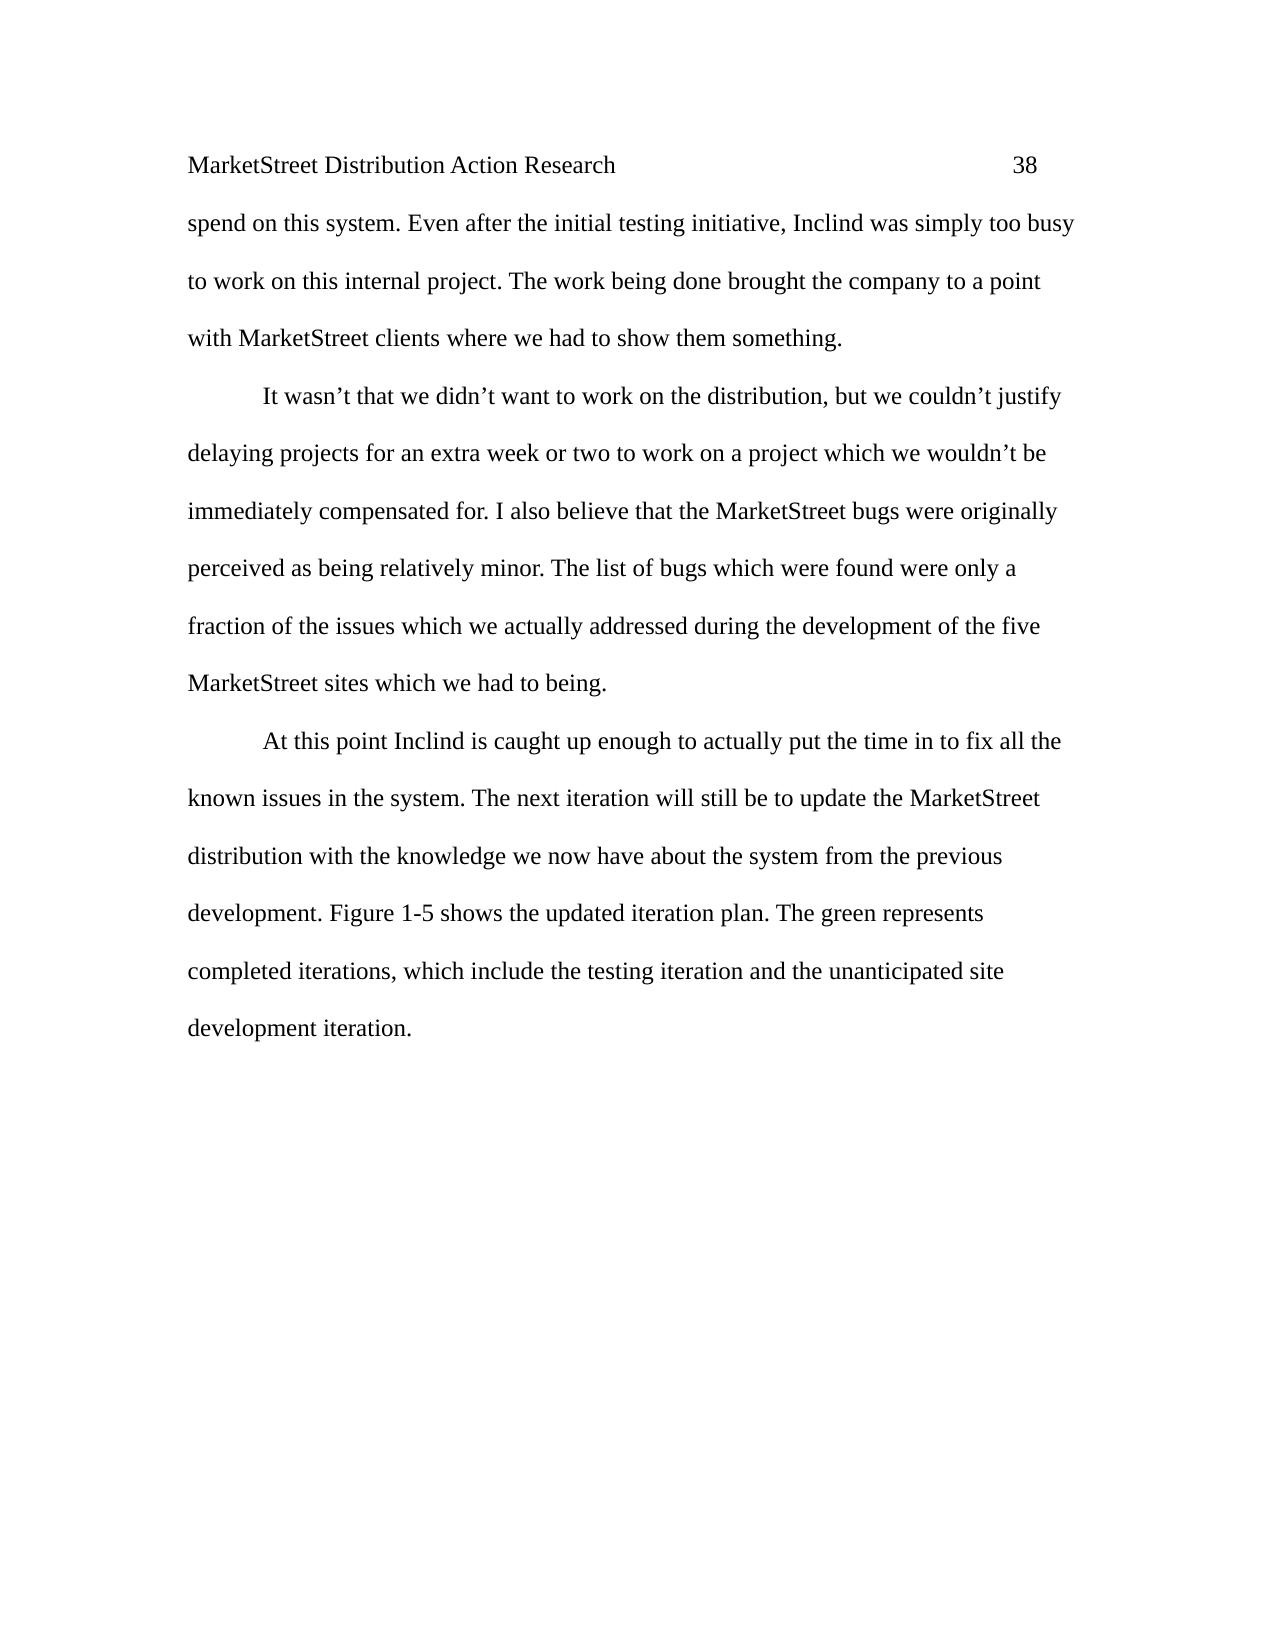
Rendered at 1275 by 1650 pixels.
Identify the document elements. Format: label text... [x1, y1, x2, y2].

text It wasn’t that we didn’t want to work on the distribution, but we couldn’t justify delaying projects for an extra week or two to work on a project which we wouldn’t be immediately compensated for. I also believe that the MarketStreet bugs were originally perceived as being relatively minor. The list of bugs which were found were only a fraction of the issues which we actually addressed during the development of the five MarketStreet sites which we had to being. [187, 381, 1087, 697]
text At this point Inclind is caught up enough to actually put the time in to fix all the known issues in the system. The next iteration will still be to update the MarketStreet distribution with the knowledge we now have about the system from the previous development. Figure 1-5 shows the updated iteration plan. The green represents completed iterations, which include the testing iteration and the unanticipated site development iteration. [187, 726, 1087, 1042]
text spend on this system. Even after the initial testing initiative, Inclind was simply too busy to work on this internal project. The work being done brought the company to a point with MarketStreet clients where we had to show them something. [187, 208, 1087, 352]
